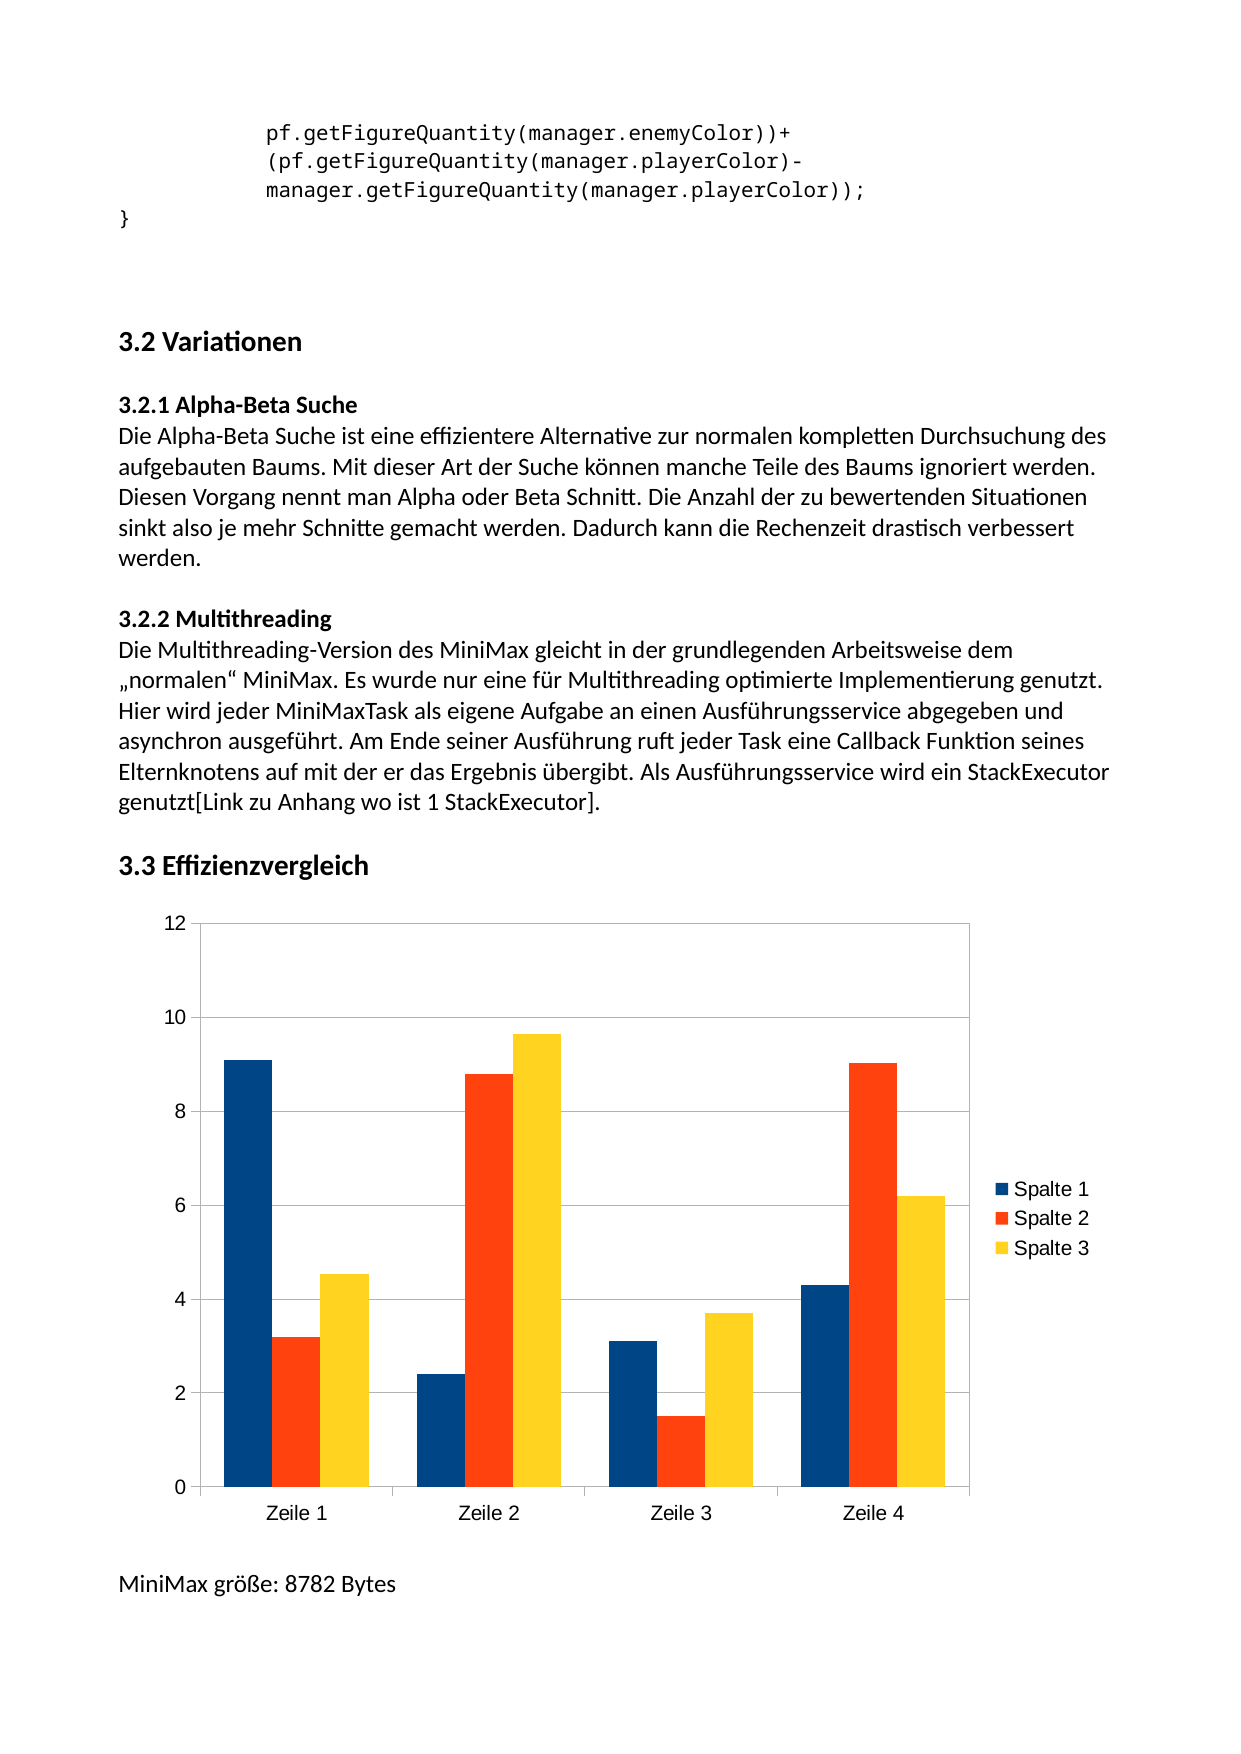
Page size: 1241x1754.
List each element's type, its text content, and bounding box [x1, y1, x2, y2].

text Die Multithreading-Version des MiniMax gleicht in der grundlegenden Arbeitsweise dem „normalen“ MiniMax. Es wurde nur eine für Multithreading optimierte Implementierung genutzt. Hier wird jeder MiniMaxTask als eigene Aufgabe an einen Ausführungsservice abgegeben und asynchron ausgeführt. Am Ende seiner Ausführung ruft jeder Task eine Callback Funktion seines Elternknotens auf mit der er das Ergebnis übergibt. Als Ausführungsservice wird ein StackExecutor genutzt[Link zu Anhang wo ist 1 StackExecutor]. [118, 634, 1122, 817]
text 3.3 Effizienzvergleich [118, 847, 1122, 883]
text pf.getFigureQuantity(manager.enemyColor))+ [118, 118, 1122, 147]
text manager.getFigureQuantity(manager.playerColor)); [118, 175, 1122, 203]
text 3.2 Variationen [118, 323, 1122, 359]
text } [118, 203, 1122, 232]
text MiniMax größe: 8782 Bytes [118, 1568, 1122, 1599]
text 3.2.1 Alpha-Beta Suche [118, 389, 1122, 420]
text 3.2.2 Multithreading [118, 603, 1122, 634]
text Die Alpha-Beta Suche ist eine effizientere Alternative zur normalen kompletten Durchsuchung des aufgebauten Baums. Mit dieser Art der Suche können manche Teile des Baums ignoriert werden. Diesen Vorgang nennt man Alpha oder Beta Schnitt. Die Anzahl der zu bewertenden Situationen sinkt also je mehr Schnitte gemacht werden. Dadurch kann die Rechenzeit drastisch verbessert werden. [118, 420, 1122, 573]
text (pf.getFigureQuantity(manager.playerColor)- [118, 147, 1122, 175]
